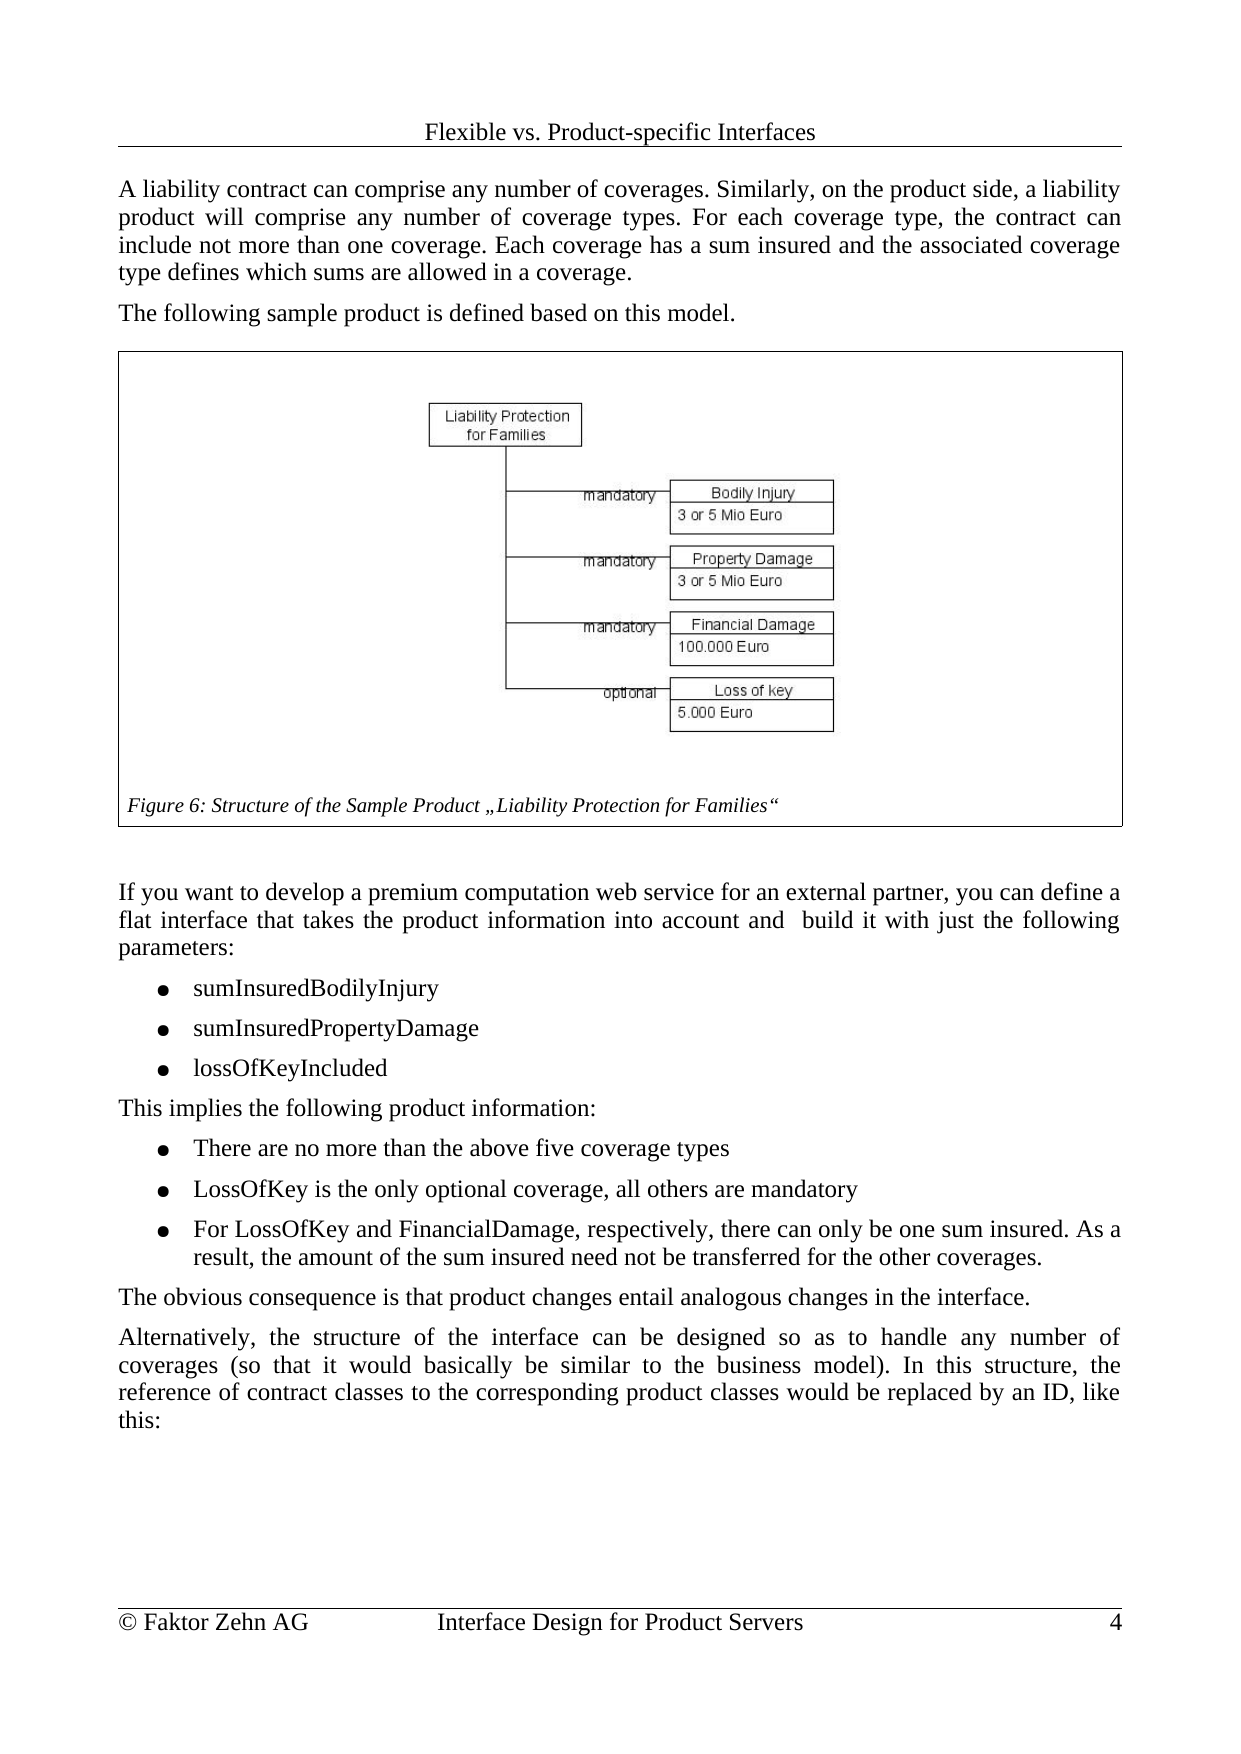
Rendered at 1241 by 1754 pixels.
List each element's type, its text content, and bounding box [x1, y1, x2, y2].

list lossOfKeyIncluded [156, 1054, 1122, 1082]
text This implies the following product information: [118, 1094, 1122, 1122]
text Figure 6: Structure of the Sample Product „Liability Protection for Families“ [127, 794, 1113, 817]
text The obvious consequence is that product changes entail analogous changes in the interface. [118, 1283, 1122, 1311]
text The following sample product is defined based on this model. [118, 299, 1122, 326]
list For LossOfKey and FinancialDamage, respectively, there can only be one sum insured. As a result, the amount of the sum insured need not be transferred for the other coverages. [156, 1215, 1122, 1270]
list LossOfKey is the only optional coverage, all others are mandatory [156, 1175, 1122, 1202]
list sumInsuredPropertyDamage [156, 1014, 1122, 1042]
text Alternatively, the structure of the interface can be designed so as to handle any number of coverages (so that it would basically be similar to the business model). In this structure, the reference of contract classes to the corresponding product classes would be replaced by an ID, like this: [118, 1323, 1122, 1434]
text A liability contract can comprise any number of coverages. Similarly, on the product side, a liability product will comprise any number of coverage types. For each coverage type, the contract can include not more than one coverage. Each coverage has a sum insured and the associated coverage type defines which sums are allowed in a coverage. [118, 175, 1122, 286]
list There are no more than the above five coverage types [156, 1134, 1122, 1162]
text If you want to develop a premium computation web service for an external partner, you can define a flat interface that takes the product information into account and build it with just the following parameters: [118, 878, 1122, 961]
list sumInsuredBodilyInjury [156, 974, 1122, 1001]
picture [385, 359, 855, 754]
